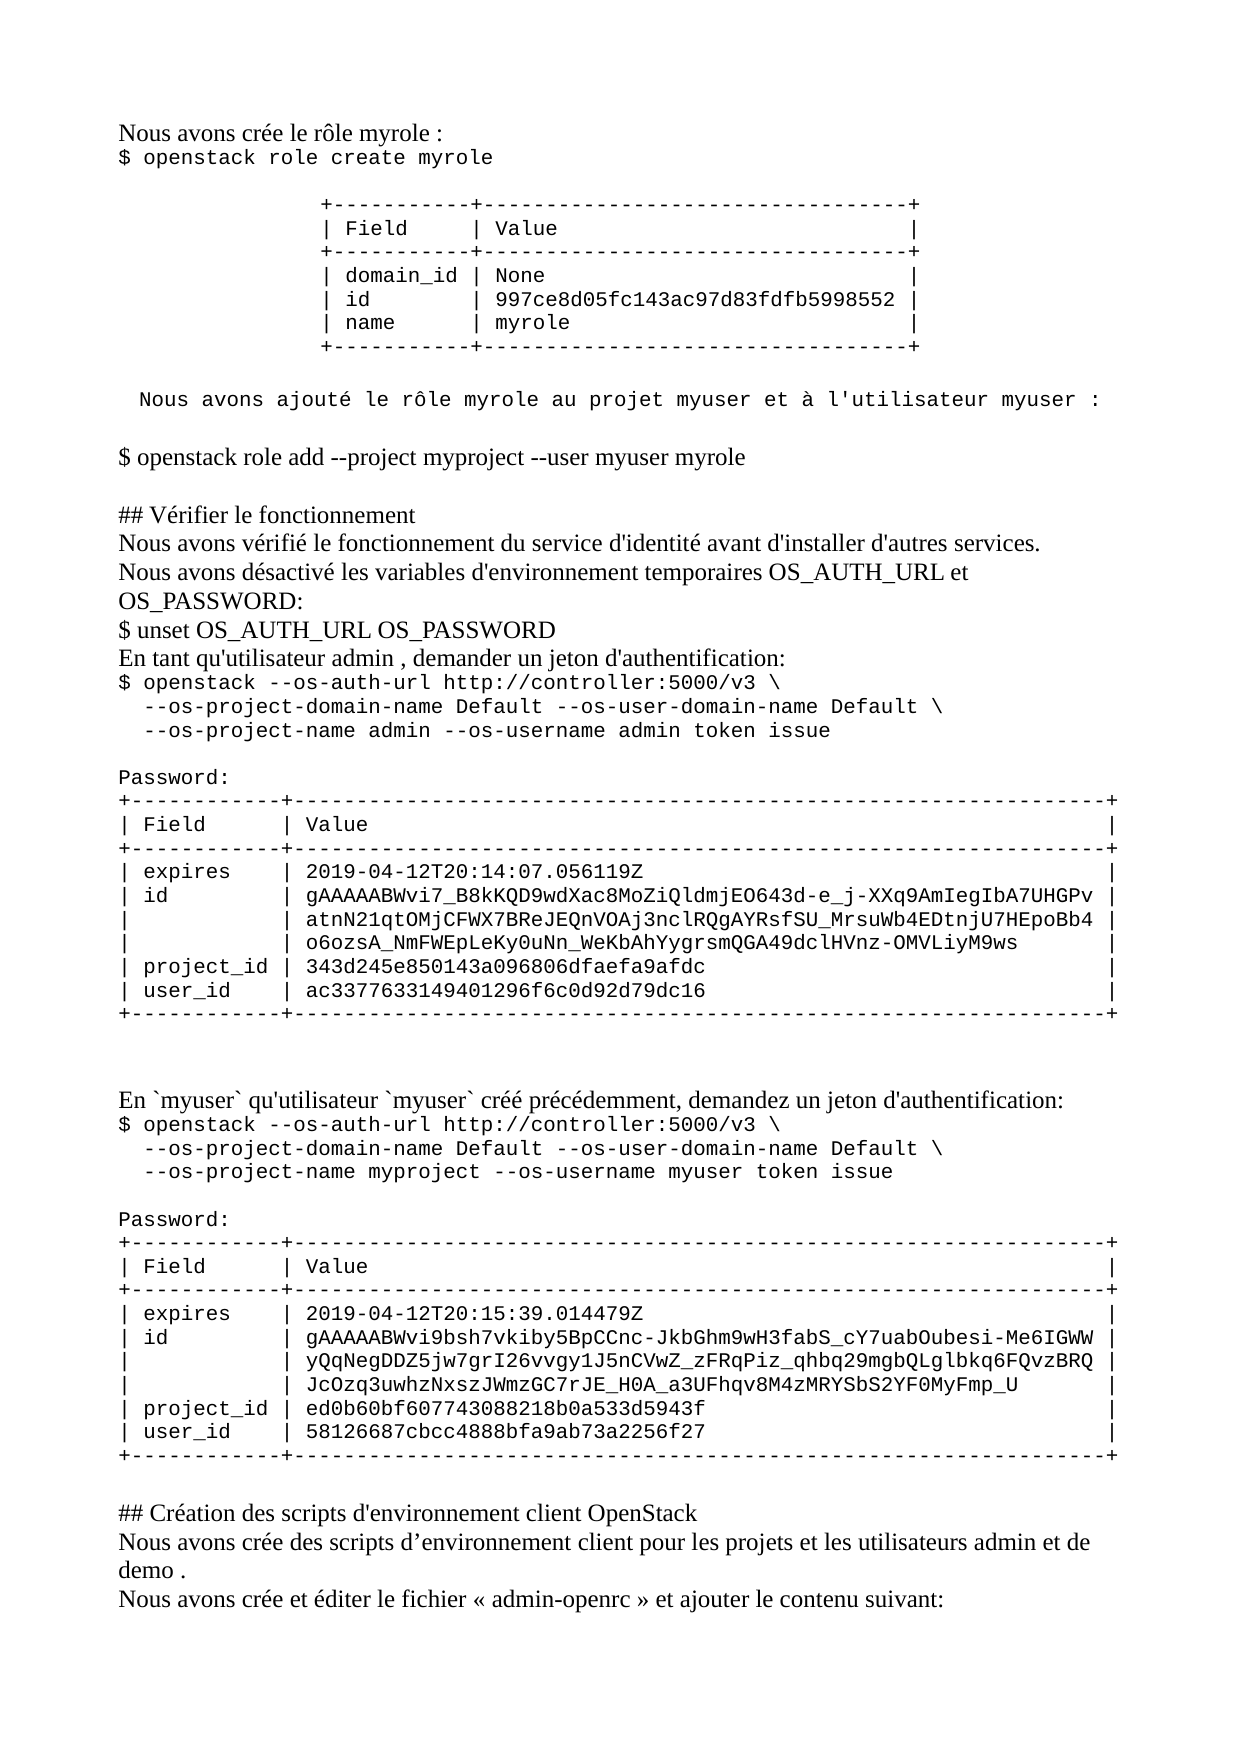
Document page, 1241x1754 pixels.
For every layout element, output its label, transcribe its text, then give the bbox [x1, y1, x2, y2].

text Password: [118, 767, 1122, 791]
text | project_id | 343d245e850143a096806dfaefa9afdc | [118, 956, 1122, 980]
text --os-project-domain-name Default --os-user-domain-name Default \ [118, 1138, 1122, 1161]
text | Field | Value | [118, 1256, 1122, 1279]
text Nous avons crée le rôle myrole : [118, 118, 1122, 147]
text $ openstack --os-auth-url http://controller:5000/v3 \ [118, 1114, 1122, 1138]
text | expires | 2019-04-12T20:14:07.056119Z | [118, 861, 1122, 885]
text --os-project-name admin --os-username admin token issue [118, 719, 1122, 743]
text | expires | 2019-04-12T20:15:39.014479Z | [118, 1303, 1122, 1327]
text $ openstack --os-auth-url http://controller:5000/v3 \ [118, 672, 1122, 696]
text En `myuser` qu'utilisateur `myuser` créé précédemment, demandez un jeton d'authentification: [118, 1085, 1122, 1114]
text | | o6ozsA_NmFWEpLeKy0uNn_WeKbAhYygrsmQGA49dclHVnz-OMVLiyM9ws | [118, 932, 1122, 956]
text | | yQqNegDDZ5jw7grI26vvgy1J5nCVwZ_zFRqPiz_qhbq29mgbQLglbkq6FQvzBRQ | [118, 1350, 1122, 1374]
text | name | myrole | [118, 312, 1122, 336]
text Password: [118, 1208, 1122, 1232]
text $ unset OS_AUTH_URL OS_PASSWORD [118, 615, 1122, 643]
text | id | gAAAAABWvi9bsh7vkiby5BpCCnc-JkbGhm9wH3fabS_cY7uabOubesi-Me6IGWW | [118, 1327, 1122, 1350]
text +------------+-----------------------------------------------------------------+ [118, 1279, 1122, 1303]
text +-----------+----------------------------------+ [118, 336, 1122, 360]
text Nous avons vérifié le fonctionnement du service d'identité avant d'installer d'autres services. [118, 528, 1122, 557]
text | Field | Value | [118, 218, 1122, 241]
text +------------+-----------------------------------------------------------------+ [118, 1232, 1122, 1256]
text +------------+-----------------------------------------------------------------+ [118, 791, 1122, 814]
text Nous avons crée et éditer le fichier « admin-openrc » et ajouter le contenu suivant: [118, 1584, 1122, 1613]
text ## Vérifier le fonctionnement [118, 500, 1122, 528]
text | id | 997ce8d05fc143ac97d83fdfb5998552 | [118, 289, 1122, 312]
text Nous avons désactivé les variables d'environnement temporaires OS_AUTH_URL et OS_PASSWORD: [118, 557, 1122, 615]
text | Field | Value | [118, 814, 1122, 838]
text +------------+-----------------------------------------------------------------+ [118, 1445, 1122, 1469]
text | project_id | ed0b60bf607743088218b0a533d5943f | [118, 1398, 1122, 1421]
text --os-project-domain-name Default --os-user-domain-name Default \ [118, 696, 1122, 719]
text --os-project-name myproject --os-username myuser token issue [118, 1161, 1122, 1185]
text $ openstack role create myrole [118, 147, 1122, 171]
text | domain_id | None | [118, 265, 1122, 289]
text $ openstack role add --project myproject --user myuser myrole [118, 442, 1122, 471]
text +------------+-----------------------------------------------------------------+ [118, 838, 1122, 861]
text +------------+-----------------------------------------------------------------+ [118, 1003, 1122, 1027]
text +-----------+----------------------------------+ [118, 241, 1122, 265]
text | id | gAAAAABWvi7_B8kKQD9wdXac8MoZiQldmjEO643d-e_j-XXq9AmIegIbA7UHGPv | [118, 885, 1122, 909]
text Nous avons ajouté le rôle myrole au projet myuser et à l'utilisateur myuser : [118, 389, 1122, 413]
text | user_id | ac3377633149401296f6c0d92d79dc16 | [118, 980, 1122, 1003]
text | | JcOzq3uwhzNxszJWmzGC7rJE_H0A_a3UFhqv8M4zMRYSbS2YF0MyFmp_U | [118, 1374, 1122, 1398]
text ## Création des scripts d'environnement client OpenStack [118, 1498, 1122, 1527]
text | user_id | 58126687cbcc4888bfa9ab73a2256f27 | [118, 1421, 1122, 1445]
text En tant qu'utilisateur admin , demander un jeton d'authentification: [118, 643, 1122, 672]
text Nous avons crée des scripts d’environnement client pour les projets et les utilisateurs admin et de demo . [118, 1527, 1122, 1584]
text +-----------+----------------------------------+ [118, 194, 1122, 218]
text | | atnN21qtOMjCFWX7BReJEQnVOAj3nclRQgAYRsfSU_MrsuWb4EDtnjU7HEpoBb4 | [118, 909, 1122, 932]
